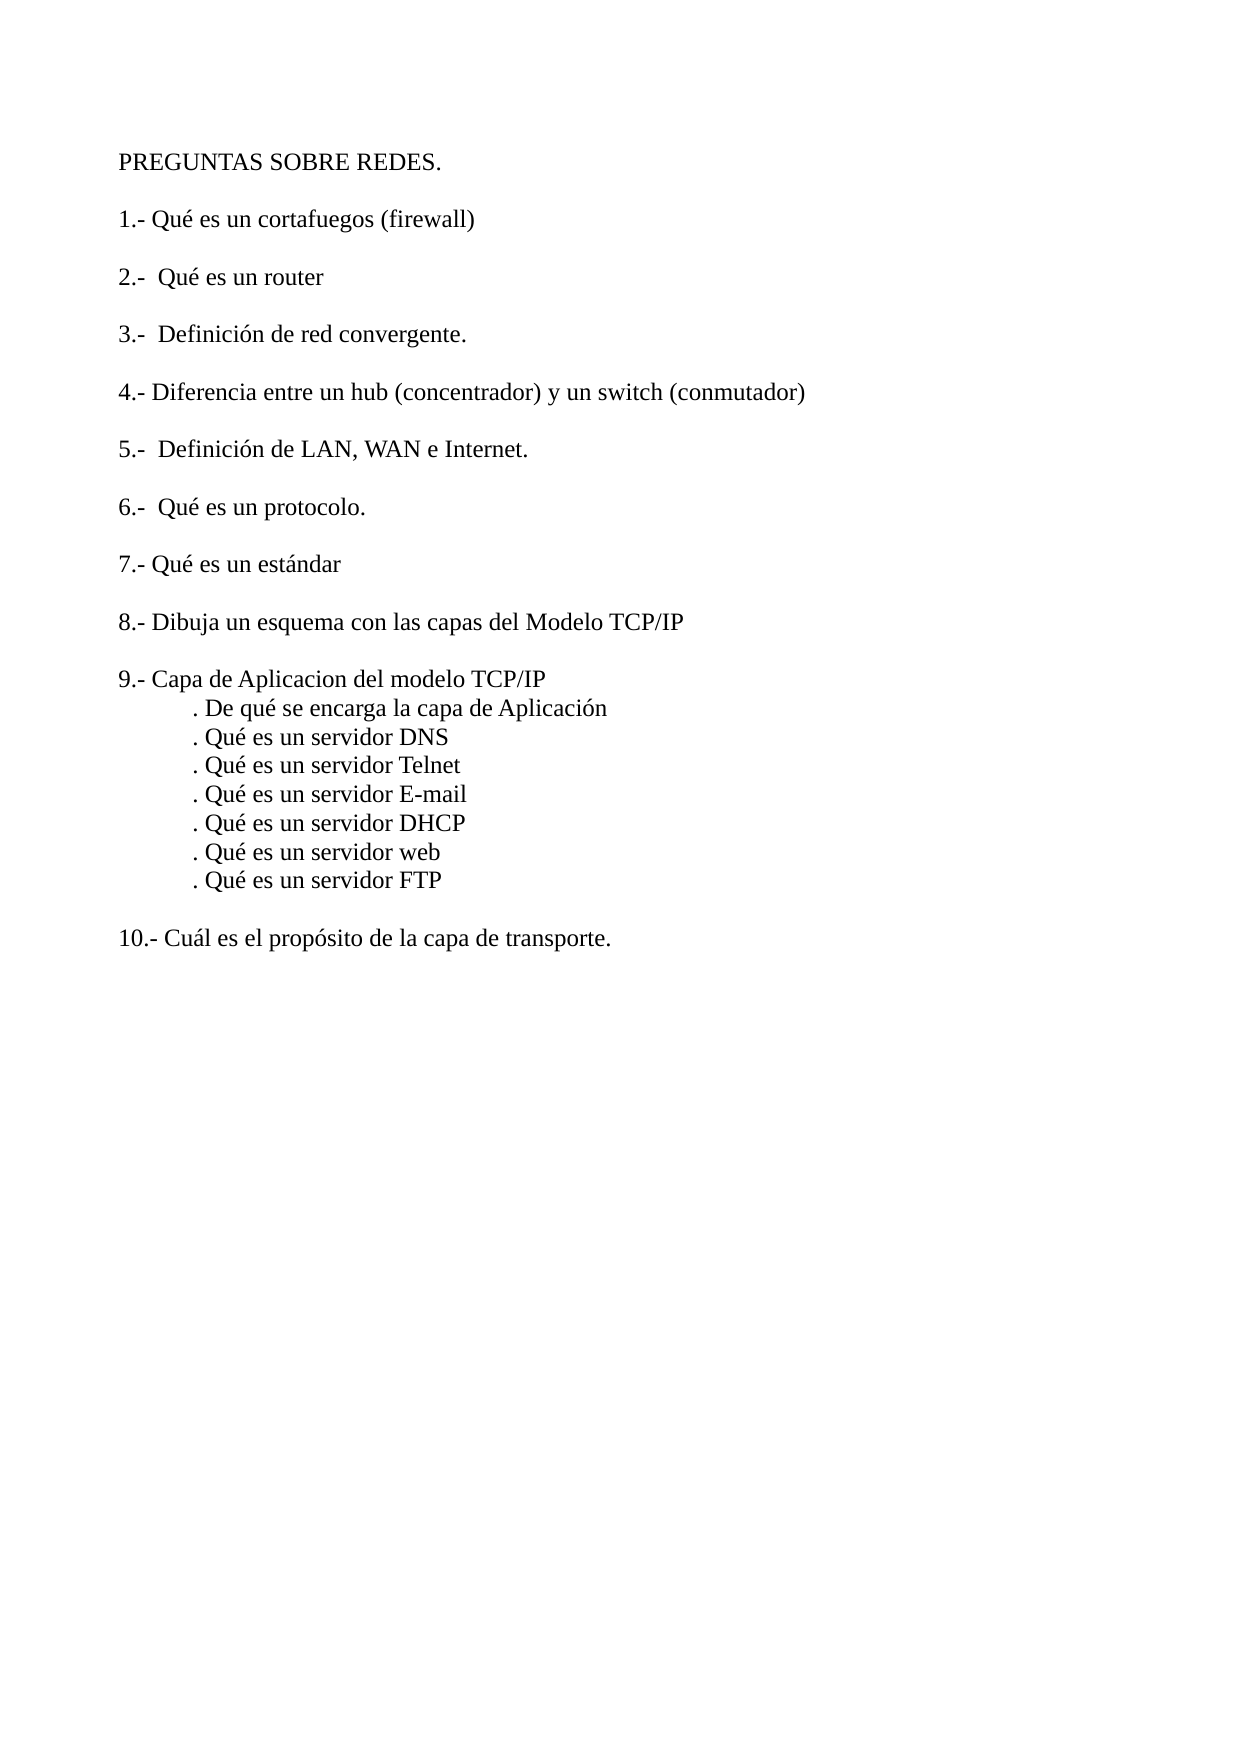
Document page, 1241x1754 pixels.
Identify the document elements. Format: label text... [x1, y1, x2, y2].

text . Qué es un servidor DNS [118, 722, 1122, 751]
text 10.- Cuál es el propósito de la capa de transporte. [118, 923, 1122, 952]
text . Qué es un servidor DHCP [118, 808, 1122, 837]
text 2.- Qué es un router [118, 262, 1122, 291]
text . Qué es un servidor web [118, 837, 1122, 866]
text . Qué es un servidor FTP [118, 866, 1122, 894]
text 1.- Qué es un cortafuegos (firewall) [118, 204, 1122, 233]
text . De qué se encarga la capa de Aplicación [118, 693, 1122, 722]
text 9.- Capa de Aplicacion del modelo TCP/IP [118, 664, 1122, 693]
text 4.- Diferencia entre un hub (concentrador) y un switch (conmutador) [118, 377, 1122, 406]
text . Qué es un servidor E-mail [118, 779, 1122, 808]
text 5.- Definición de LAN, WAN e Internet. [118, 434, 1122, 463]
text 8.- Dibuja un esquema con las capas del Modelo TCP/IP [118, 607, 1122, 636]
text 7.- Qué es un estándar [118, 549, 1122, 578]
text PREGUNTAS SOBRE REDES. [118, 147, 1122, 176]
text 3.- Definición de red convergente. [118, 319, 1122, 348]
text 6.- Qué es un protocolo. [118, 492, 1122, 521]
text . Qué es un servidor Telnet [118, 751, 1122, 779]
